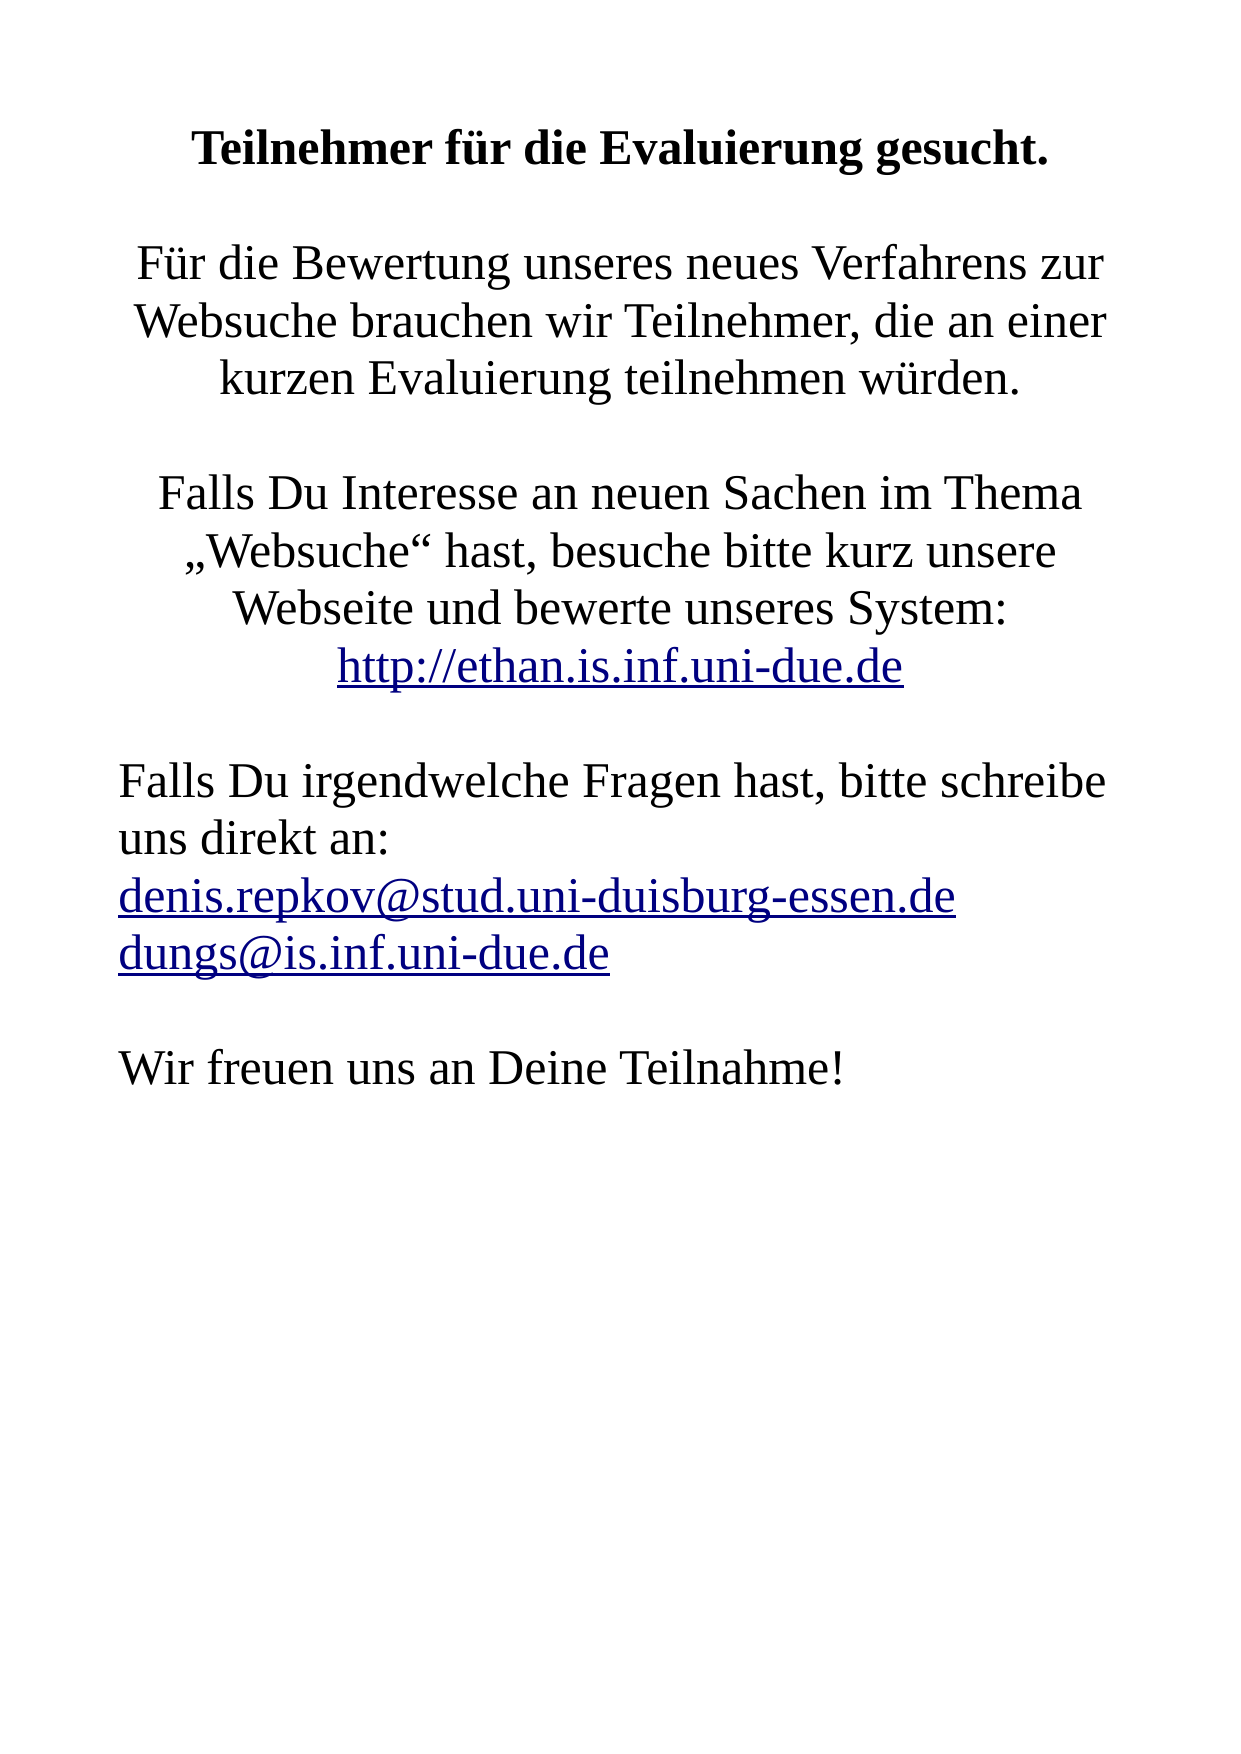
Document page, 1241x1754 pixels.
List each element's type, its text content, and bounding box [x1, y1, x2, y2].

text denis.repkov@stud.uni-duisburg-essen.de [118, 866, 1122, 923]
text dungs@is.inf.uni-due.de [118, 923, 1122, 981]
text Wir freuen uns an Deine Teilnahme! [118, 1038, 1122, 1096]
text Für die Bewertung unseres neues Verfahrens zur Websuche brauchen wir Teilnehmer, die an einer kurzen Evaluierung teilnehmen würden. [118, 233, 1122, 406]
text Falls Du Interesse an neuen Sachen im Thema „Websuche“ hast, besuche bitte kurz unsere Webseite und bewerte unseres System: [118, 463, 1122, 636]
text http://ethan.is.inf.uni-due.de [118, 636, 1122, 693]
text Teilnehmer für die Evaluierung gesucht. [118, 118, 1122, 176]
text Falls Du irgendwelche Fragen hast, bitte schreibe uns direkt an: [118, 751, 1122, 866]
